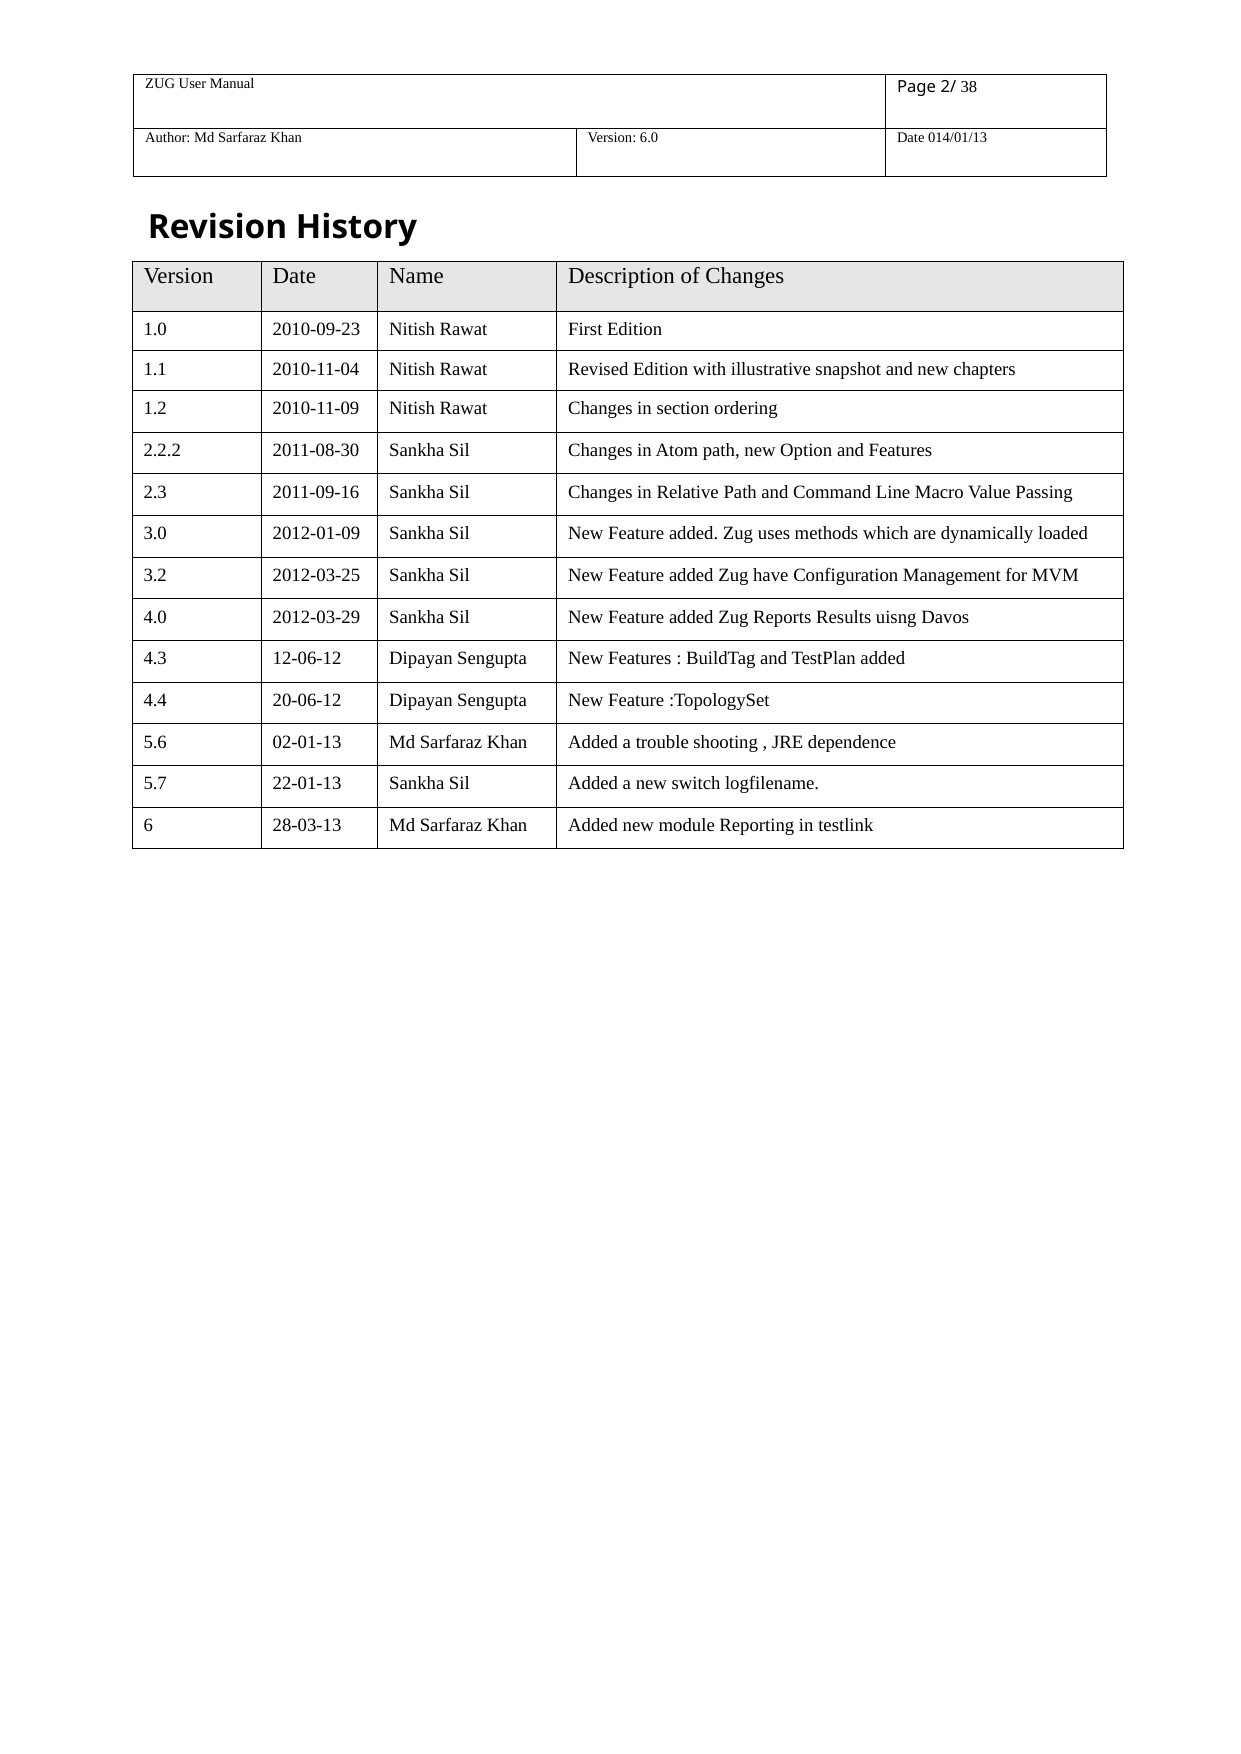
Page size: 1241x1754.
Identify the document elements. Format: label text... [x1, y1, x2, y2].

table_cell 02-01-13 [262, 724, 377, 765]
table_cell 4.3 [133, 641, 261, 682]
table_cell Sankha Sil [378, 558, 556, 598]
table_cell Changes in section ordering [557, 391, 1123, 432]
table_cell Changes in Relative Path and Command Line Macro Value Passing [557, 474, 1123, 515]
table_cell Added a new switch logfilename. [557, 766, 1123, 807]
table_cell 2012-03-29 [262, 599, 377, 640]
table_header Version [133, 262, 261, 311]
table_cell Added a trouble shooting , JRE dependence [557, 724, 1123, 765]
table_cell 2010-11-09 [262, 391, 377, 432]
table_cell 5.7 [133, 766, 261, 807]
table_cell 20-06-12 [262, 683, 377, 723]
table_cell 4.0 [133, 599, 261, 640]
table_cell Sankha Sil [378, 599, 556, 640]
table_cell Nitish Rawat [378, 312, 556, 350]
table_cell New Feature added Zug Reports Results uisng Davos [557, 599, 1123, 640]
text Revision History [148, 203, 1092, 248]
table_cell Nitish Rawat [378, 351, 556, 390]
table_header Description of Changes [557, 262, 1123, 311]
table_cell Changes in Atom path, new Option and Features [557, 433, 1123, 473]
table_cell Dipayan Sengupta [378, 641, 556, 682]
table_cell 12-06-12 [262, 641, 377, 682]
table_cell Sankha Sil [378, 474, 556, 515]
table_cell 3.0 [133, 516, 261, 557]
table_cell Sankha Sil [378, 433, 556, 473]
table_cell 2010-09-23 [262, 312, 377, 350]
table_cell Dipayan Sengupta [378, 683, 556, 723]
table_cell New Feature added. Zug uses methods which are dynamically loaded [557, 516, 1123, 557]
table_cell New Feature added Zug have Configuration Management for MVM [557, 558, 1123, 598]
table_cell Sankha Sil [378, 516, 556, 557]
table_header Name [378, 262, 556, 311]
table_cell 28-03-13 [262, 808, 377, 848]
table_cell Sankha Sil [378, 766, 556, 807]
table_cell 1.2 [133, 391, 261, 432]
table_cell 4.4 [133, 683, 261, 723]
table_cell 22-01-13 [262, 766, 377, 807]
table_header Date [262, 262, 377, 311]
table_cell 2011-09-16 [262, 474, 377, 515]
table_cell 2010-11-04 [262, 351, 377, 390]
table_cell 2012-01-09 [262, 516, 377, 557]
table_cell Added new module Reporting in testlink [557, 808, 1123, 848]
table_cell 5.6 [133, 724, 261, 765]
table_cell 2.2.2 [133, 433, 261, 473]
table_cell 1.1 [133, 351, 261, 390]
table_cell First Edition [557, 312, 1123, 350]
table_cell 2.3 [133, 474, 261, 515]
table_cell 2011-08-30 [262, 433, 377, 473]
table_cell New Features : BuildTag and TestPlan added [557, 641, 1123, 682]
table_cell Nitish Rawat [378, 391, 556, 432]
table_cell New Feature :TopologySet [557, 683, 1123, 723]
table_cell Md Sarfaraz Khan [378, 724, 556, 765]
table_cell 3.2 [133, 558, 261, 598]
table_cell 6 [133, 808, 261, 848]
table_cell 1.0 [133, 312, 261, 350]
table_cell Revised Edition with illustrative snapshot and new chapters [557, 351, 1123, 390]
table_cell Md Sarfaraz Khan [378, 808, 556, 848]
table_cell 2012-03-25 [262, 558, 377, 598]
